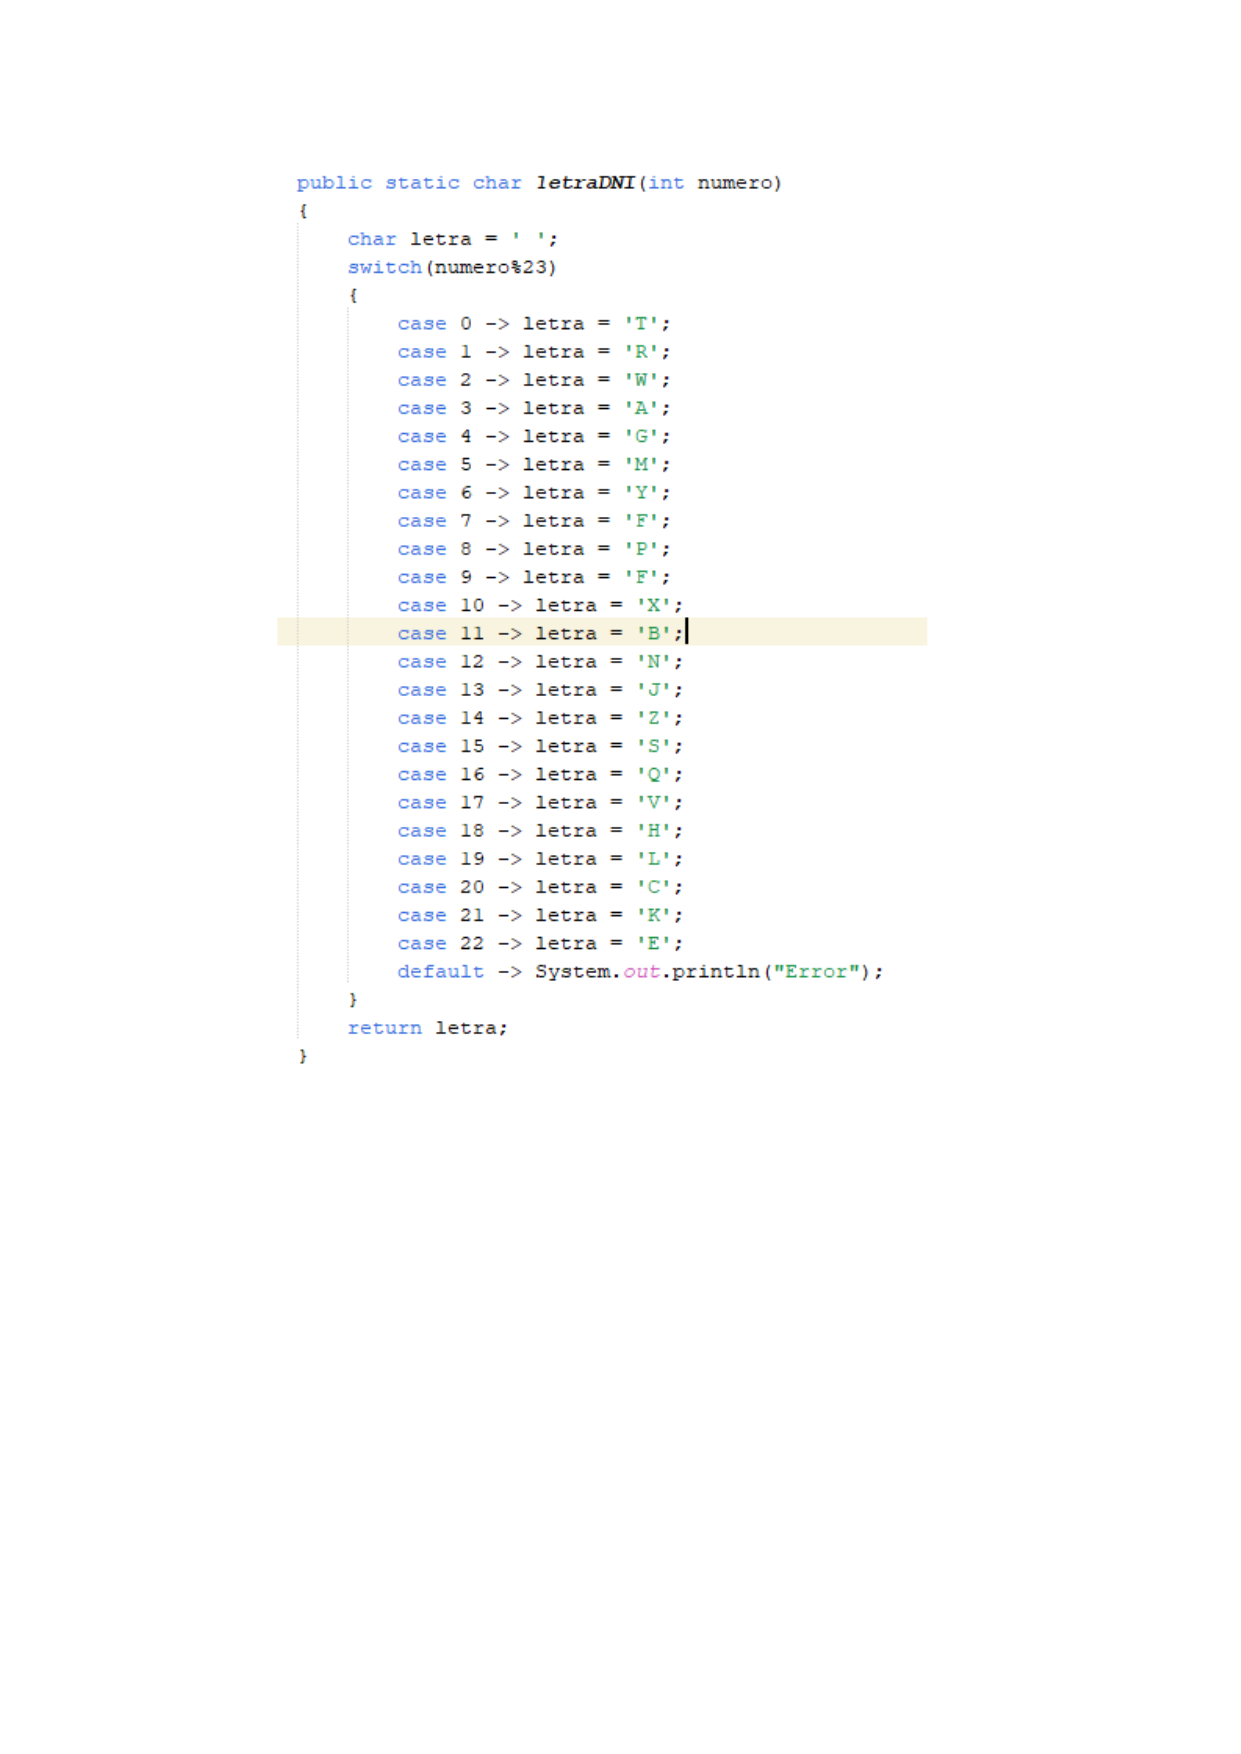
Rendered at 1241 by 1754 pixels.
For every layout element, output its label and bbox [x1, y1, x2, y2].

picture [277, 156, 928, 1092]
